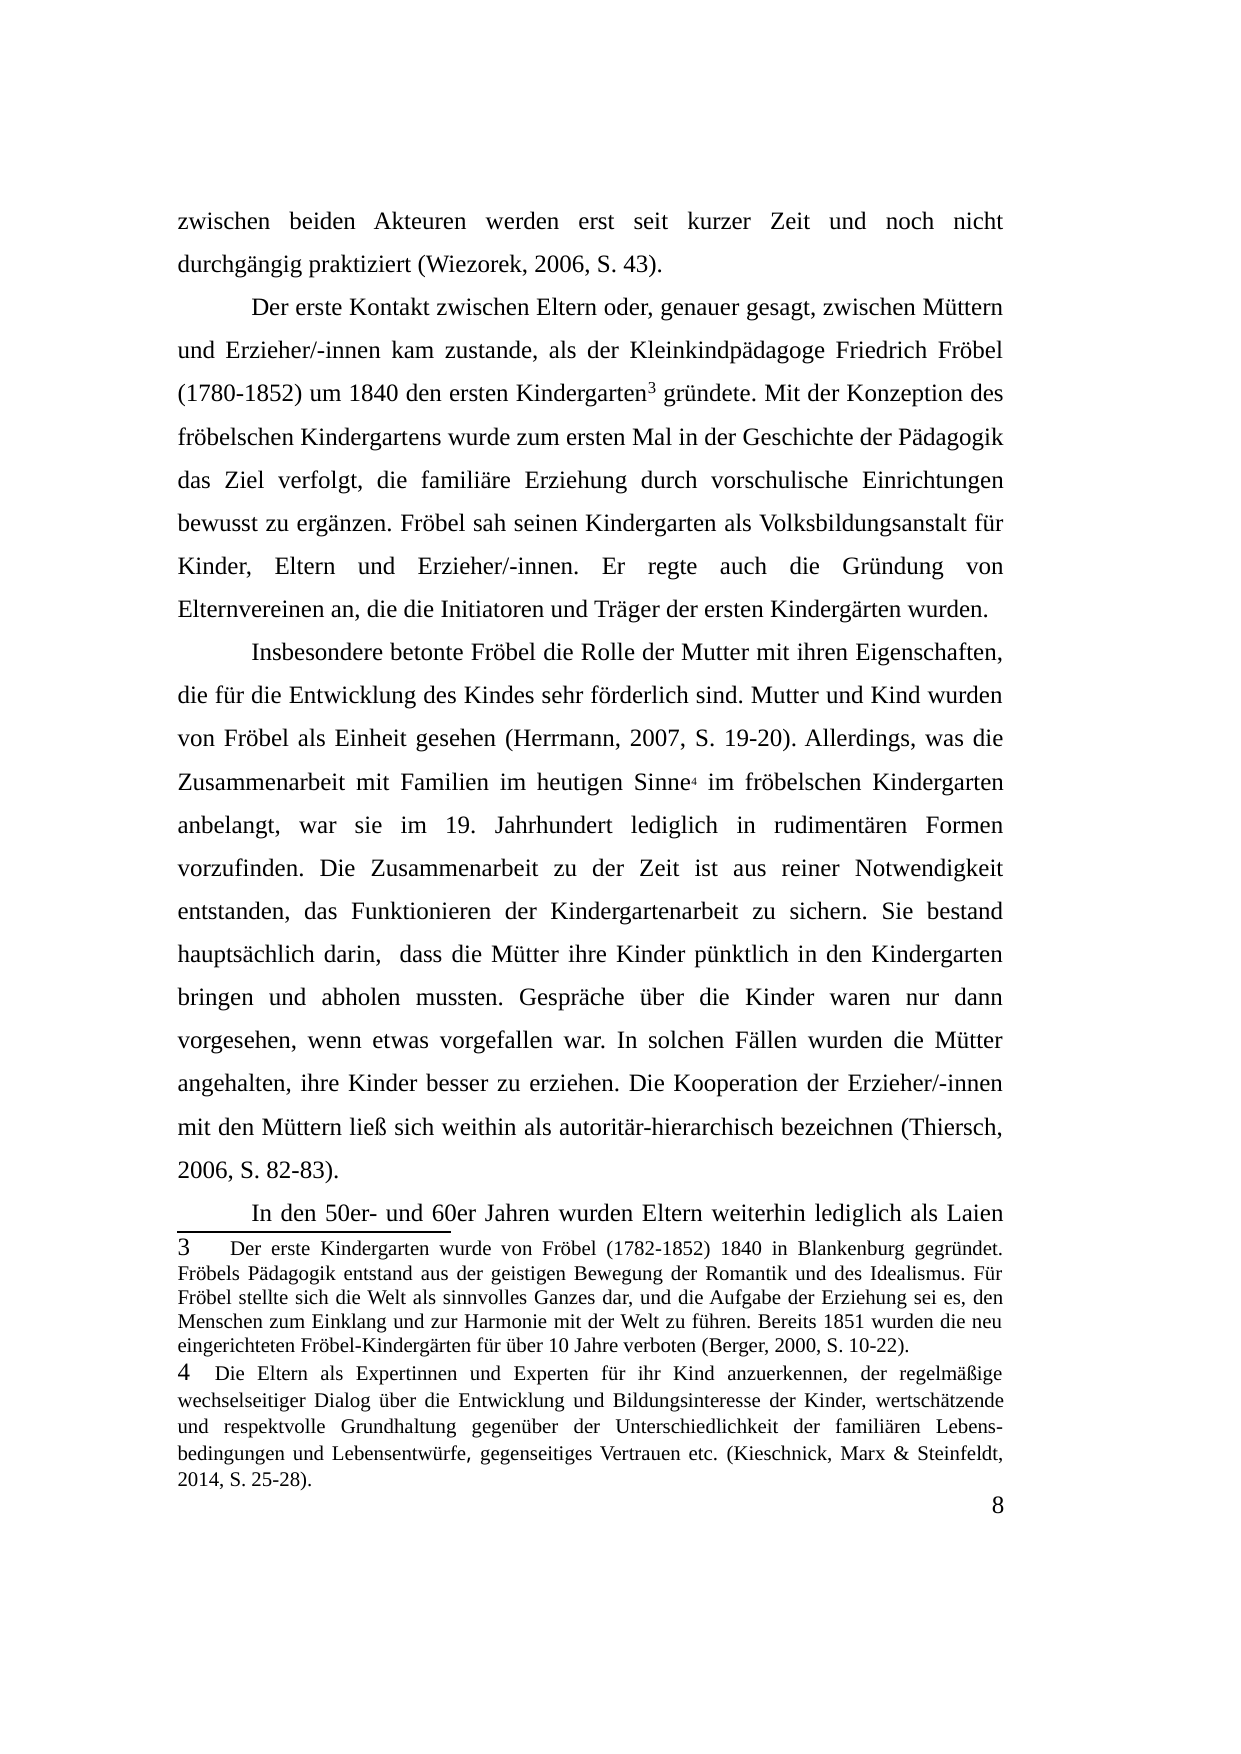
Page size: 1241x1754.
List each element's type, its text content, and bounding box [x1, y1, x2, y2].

text zwischen beiden Akteuren werden erst seit kurzer Zeit und noch nicht durchgängig praktiziert (Wiezorek, 2006, S. 43). [177, 206, 1004, 278]
text In den 50er- und 60er Jahren wurden Eltern weiterhin lediglich als Laien [177, 1198, 1004, 1227]
text Die Eltern als Expertinnen und Experten für ihr Kind anzuerkennen, der regelmäßige wechselseitiger Dialog über die Entwicklung und Bildungsinteresse der Kinder, wertschätzende und respektvolle Grundhaltung gegenüber der Unterschiedlichkeit der familiären Lebens-bedingungen und Lebensentwürfe, gegenseitiges Vertrauen etc. (Kieschnick, Marx & Steinfeldt, 2014, S. 25-28). [177, 1357, 1004, 1491]
text Der erste Kontakt zwischen Eltern oder, genauer gesagt, zwischen Müttern und Erzieher/-innen kam zustande, als der Kleinkindpädagoge Friedrich Fröbel (1780-1852) um 1840 den ersten Kindergarten gründete. Mit der Konzeption des fröbelschen Kindergartens wurde zum ersten Mal in der Geschichte der Pädagogik das Ziel verfolgt, die familiäre Erziehung durch vorschulische Einrichtungen bewusst zu ergänzen. Fröbel sah seinen Kindergarten als Volksbildungsanstalt für Kinder, Eltern und Erzieher/-innen. Er regte auch die Gründung von Elternvereinen an, die die Initiatoren und Träger der ersten Kindergärten wurden. [177, 292, 1004, 623]
text Insbesondere betonte Fröbel die Rolle der Mutter mit ihren Eigenschaften, die für die Entwicklung des Kindes sehr förderlich sind. Mutter und Kind wurden von Fröbel als Einheit gesehen (Herrmann, 2007, S. 19-20). Allerdings, was die Zusammenarbeit mit Familien im heutigen Sinne im fröbelschen Kindergarten anbelangt, war sie im 19. Jahrhundert lediglich in rudimentären Formen vorzufinden. Die Zusammenarbeit zu der Zeit ist aus reiner Notwendigkeit entstanden, das Funktionieren der Kindergartenarbeit zu sichern. Sie bestand hauptsächlich darin, dass die Mütter ihre Kinder pünktlich in den Kindergarten bringen und abholen mussten. Gespräche über die Kinder waren nur dann vorgesehen, wenn etwas vorgefallen war. In solchen Fällen wurden die Mütter angehalten, ihre Kinder besser zu erziehen. Die Kooperation der Erzieher/-innen mit den Müttern ließ sich weithin als autoritär-hierarchisch bezeichnen (Thiersch, 2006, S. 82-83). [177, 637, 1004, 1183]
text Der erste Kindergarten wurde von Fröbel (1782-1852) 1840 in Blankenburg gegründet. Fröbels Pädagogik entstand aus der geistigen Bewegung der Romantik und des Idealismus. Für Fröbel stellte sich die Welt als sinnvolles Ganzes dar, und die Aufgabe der Erziehung sei es, den Menschen zum Einklang und zur Harmonie mit der Welt zu führen. Bereits 1851 wurden die neu eingerichteten Fröbel-Kindergärten für über 10 Jahre verboten (Berger, 2000, S. 10-22). [177, 1232, 1004, 1357]
